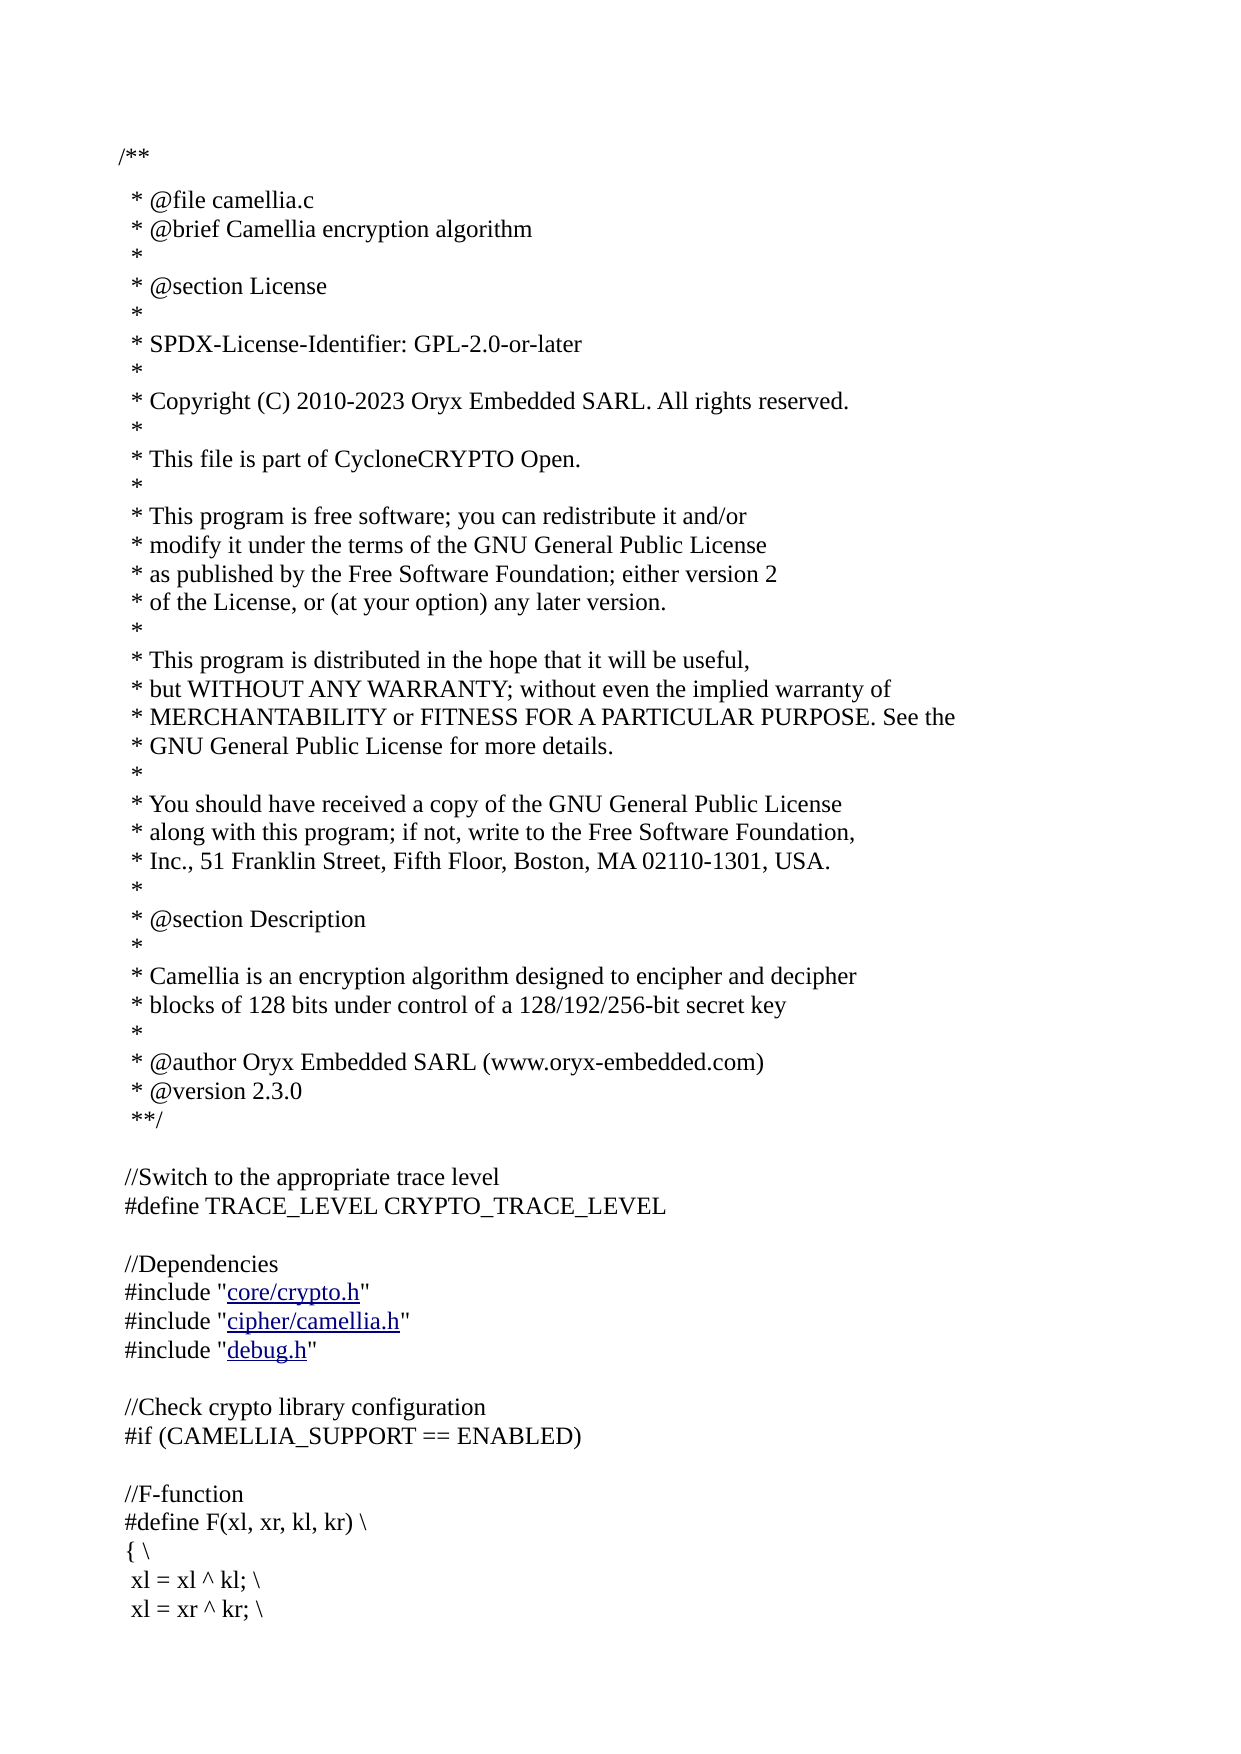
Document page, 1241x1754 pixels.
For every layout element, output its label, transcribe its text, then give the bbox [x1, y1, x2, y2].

text * [118, 300, 1122, 329]
text * You should have received a copy of the GNU General Public License [118, 789, 1122, 817]
text * @section Description [118, 904, 1122, 932]
text * [118, 932, 1122, 961]
text * GNU General Public License for more details. [118, 731, 1122, 760]
text * Inc., 51 Franklin Street, Fifth Floor, Boston, MA 02110-1301, USA. [118, 846, 1122, 875]
text * This program is free software; you can redistribute it and/or [118, 501, 1122, 530]
text * [118, 357, 1122, 386]
text { \ [118, 1536, 1122, 1565]
text * [118, 875, 1122, 904]
text * Camellia is an encryption algorithm designed to encipher and decipher [118, 961, 1122, 990]
text * blocks of 128 bits under control of a 128/192/256-bit secret key [118, 990, 1122, 1019]
text * MERCHANTABILITY or FITNESS FOR A PARTICULAR PURPOSE. See the [118, 702, 1122, 731]
text //F-function [118, 1479, 1122, 1507]
text #include "core/crypto.h" [118, 1277, 1122, 1306]
text * [118, 760, 1122, 789]
text * @version 2.3.0 [118, 1076, 1122, 1105]
text * @file camellia.c [118, 185, 1122, 214]
text //Check crypto library configuration [118, 1392, 1122, 1421]
text //Switch to the appropriate trace level [118, 1162, 1122, 1191]
text * [118, 472, 1122, 501]
text * along with this program; if not, write to the Free Software Foundation, [118, 817, 1122, 846]
text * as published by the Free Software Foundation; either version 2 [118, 559, 1122, 587]
text //Dependencies [118, 1249, 1122, 1277]
text xl = xr ^ kr; \ [118, 1594, 1122, 1622]
text * This program is distributed in the hope that it will be useful, [118, 645, 1122, 674]
text * @author Oryx Embedded SARL (www.oryx-embedded.com) [118, 1047, 1122, 1076]
text /** [118, 142, 1122, 170]
text * @brief Camellia encryption algorithm [118, 214, 1122, 242]
text #include "debug.h" [118, 1335, 1122, 1364]
text #define F(xl, xr, kl, kr) \ [118, 1507, 1122, 1536]
text * @section License [118, 271, 1122, 300]
text * [118, 616, 1122, 645]
text * but WITHOUT ANY WARRANTY; without even the implied warranty of [118, 674, 1122, 702]
text #if (CAMELLIA_SUPPORT == ENABLED) [118, 1421, 1122, 1450]
text #include "cipher/camellia.h" [118, 1306, 1122, 1335]
text * SPDX-License-Identifier: GPL-2.0-or-later [118, 329, 1122, 357]
text * This file is part of CycloneCRYPTO Open. [118, 444, 1122, 472]
text #define TRACE_LEVEL CRYPTO_TRACE_LEVEL [118, 1191, 1122, 1220]
text * [118, 1019, 1122, 1047]
text * of the License, or (at your option) any later version. [118, 587, 1122, 616]
text * modify it under the terms of the GNU General Public License [118, 530, 1122, 559]
text **/ [118, 1105, 1122, 1134]
text * [118, 242, 1122, 271]
text * Copyright (C) 2010-2023 Oryx Embedded SARL. All rights reserved. [118, 386, 1122, 415]
text * [118, 415, 1122, 444]
text xl = xl ^ kl; \ [118, 1565, 1122, 1594]
